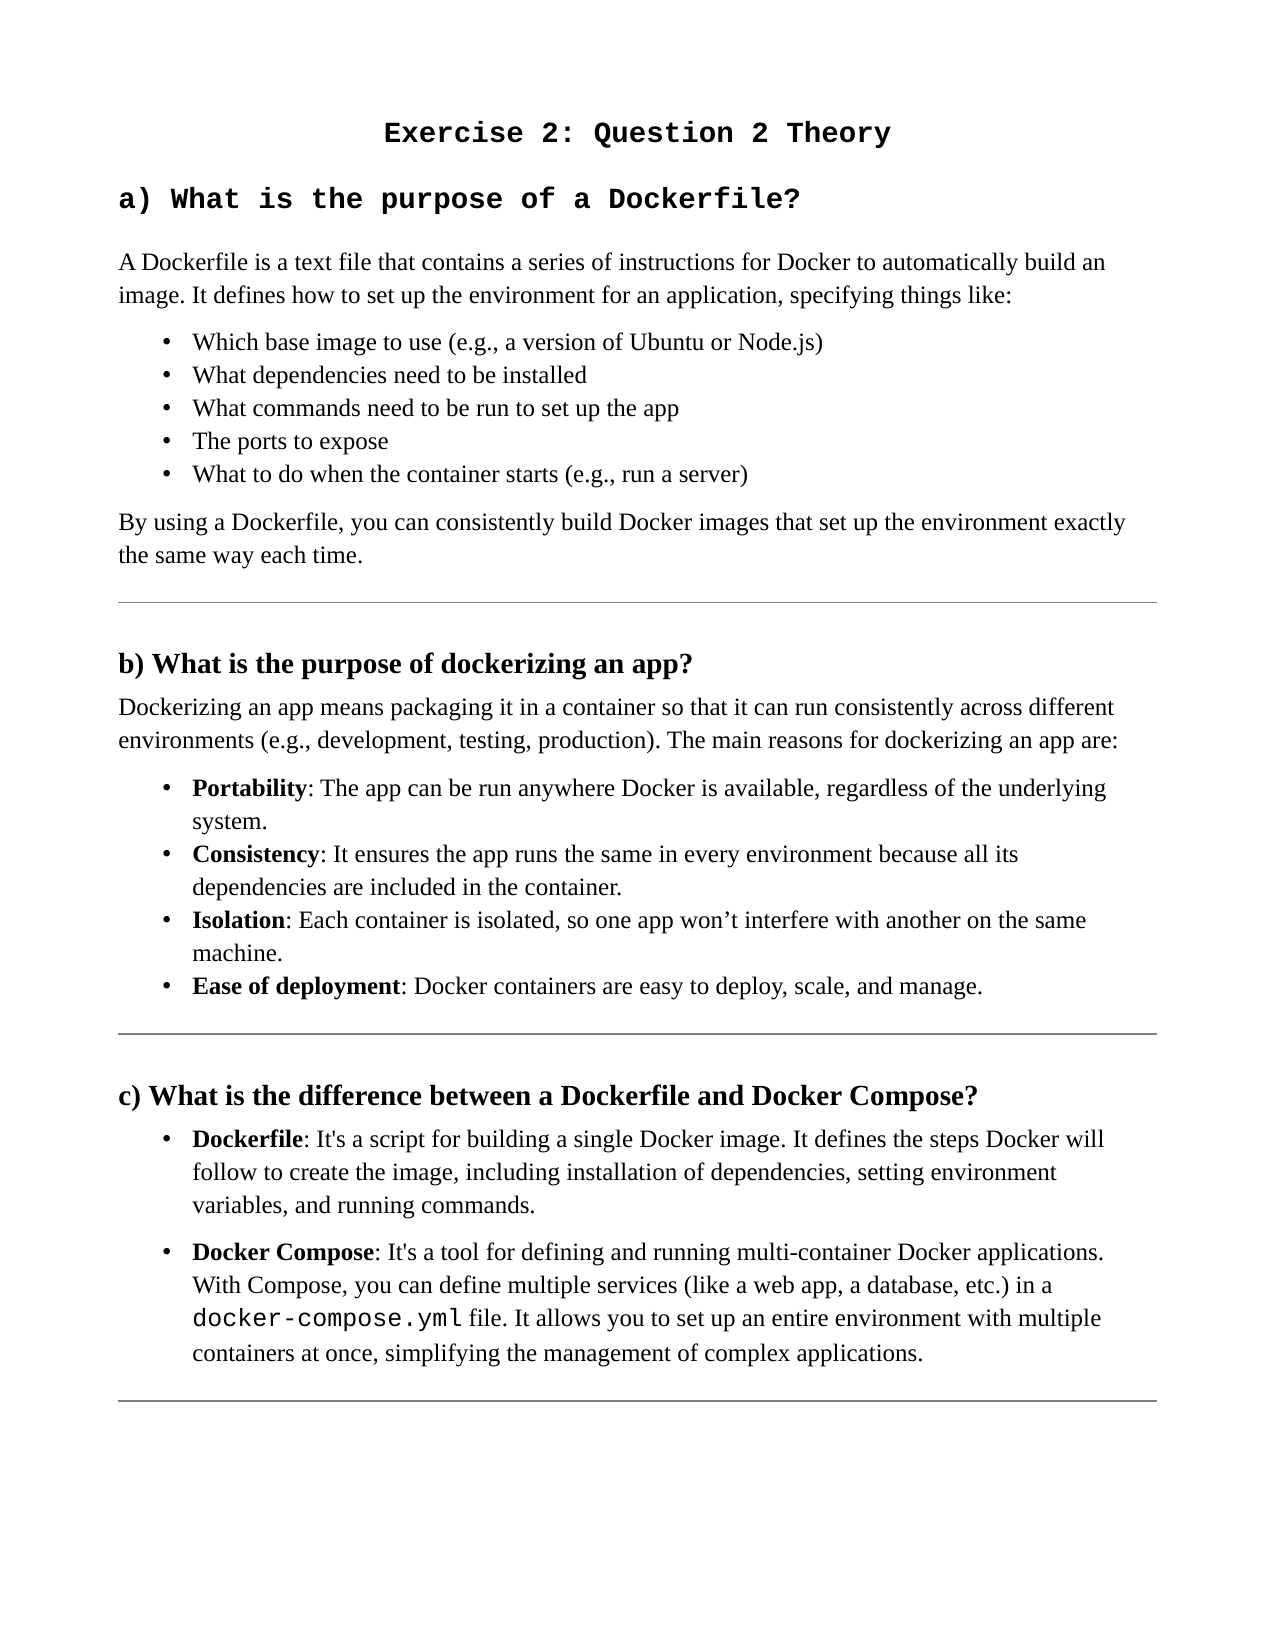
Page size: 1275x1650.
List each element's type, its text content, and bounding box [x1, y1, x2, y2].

list Consistency: It ensures the app runs the same in every environment because all its dependencies are included in the container. [162, 839, 1157, 901]
list What to do when the container starts (e.g., run a server) [162, 459, 1157, 488]
list Docker Compose: It's a tool for defining and running multi-container Docker applications. With Compose, you can define multiple services (like a web app, a database, etc.) in a docker-compose.yml file. It allows you to set up an entire environment with multiple containers at once, simplifying the management of complex applications. [162, 1237, 1157, 1367]
text A Dockerfile is a text file that contains a series of instructions for Docker to automatically build an image. It defines how to set up the environment for an application, specifying things like: [118, 247, 1157, 308]
text By using a Dockerfile, you can consistently build Docker images that set up the environment exactly the same way each time. [118, 507, 1157, 569]
subtitle a) What is the purpose of a Dockerfile? [118, 184, 1157, 217]
list The ports to expose [162, 426, 1157, 455]
text Exercise 2: Question 2 Theory [118, 118, 1157, 151]
list Isolation: Each container is isolated, so one app won’t interfere with another on the same machine. [162, 905, 1157, 967]
list What dependencies need to be installed [162, 360, 1157, 389]
list Dockerfile: It's a script for building a single Docker image. It defines the steps Docker will follow to create the image, including installation of dependencies, setting environment variables, and running commands. [162, 1124, 1157, 1218]
subtitle c) What is the difference between a Dockerfile and Docker Compose? [118, 1078, 1157, 1111]
list Ease of deployment: Docker containers are easy to deploy, scale, and manage. [162, 971, 1157, 1000]
list Which base image to use (e.g., a version of Ubuntu or Node.js) [162, 327, 1157, 356]
list Portability: The app can be run anywhere Docker is available, regardless of the underlying system. [162, 773, 1157, 835]
subtitle b) What is the purpose of dockerizing an app? [118, 646, 1157, 680]
list What commands need to be run to set up the app [162, 393, 1157, 422]
text Dockerizing an app means packaging it in a container so that it can run consistently across different environments (e.g., development, testing, production). The main reasons for dockerizing an app are: [118, 692, 1157, 754]
